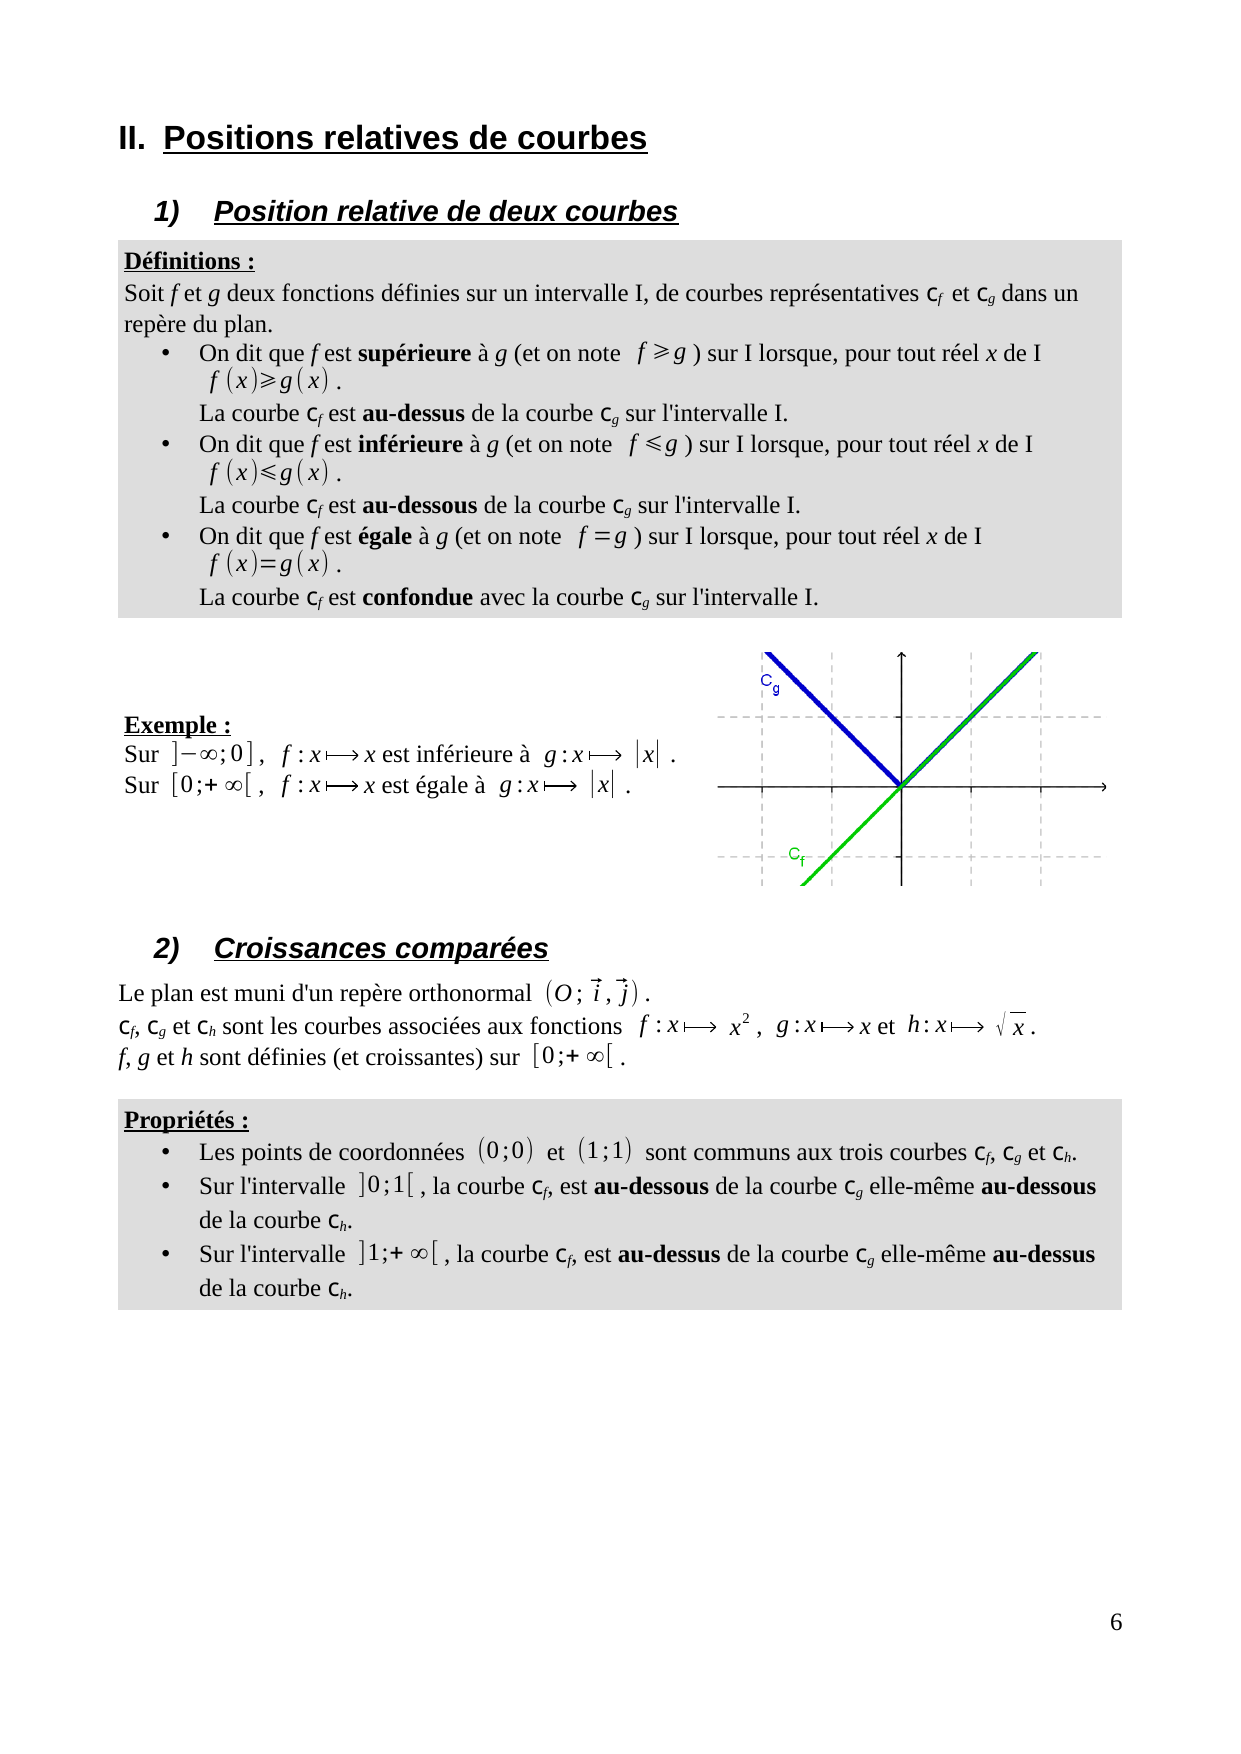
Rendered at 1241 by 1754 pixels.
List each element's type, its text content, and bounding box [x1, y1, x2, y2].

subtitle Croissances comparées [153, 931, 1122, 964]
text Le plan est muni d'un repère orthonormal . [118, 977, 1122, 1008]
table_header Définitions : Soit f et g deux fonctions définies sur un intervalle I, de courbes représentatives cf et cg dans un repère du plan. On dit que f est supérieure à g (et on note ) sur I lorsque, pour tout réel x de I . La courbe cf est au-dessus de la courbe cg sur l'intervalle I. On dit que f est inférieure à g (et on note ) sur I lorsque, pour tout réel x de I . La courbe cf est au-dessous de la courbe cg sur l'intervalle I. On dit que f est égale à g (et on note ) sur I lorsque, pour tout réel x de I. La courbe cf est confondue avec la courbe cg sur l'intervalle I. [118, 240, 1122, 618]
table_header [701, 647, 1123, 906]
subtitle Position relative de deux courbes [153, 194, 1122, 228]
text f, g et h sont définies (et croissantes) sur . [118, 1042, 1122, 1071]
text cf, cg et ch sont les courbes associées aux fonctions , x et . [118, 1008, 1122, 1042]
table_header Exemple : Sur , x est inférieure à . Sur , x est égale à . [118, 647, 701, 906]
table_header Propriétés : Les points de coordonnées et sont communs aux trois courbes cf, cg et ch. Sur l'intervalle , la courbe cf, est au-dessous de la courbe cg elle-même au-dessous de la courbe ch. Sur l'intervalle , la courbe cf, est au-dessus de la courbe cg elle-même au-dessus de la courbe ch. [118, 1099, 1122, 1310]
subtitle Positions relatives de courbes [118, 118, 1122, 157]
